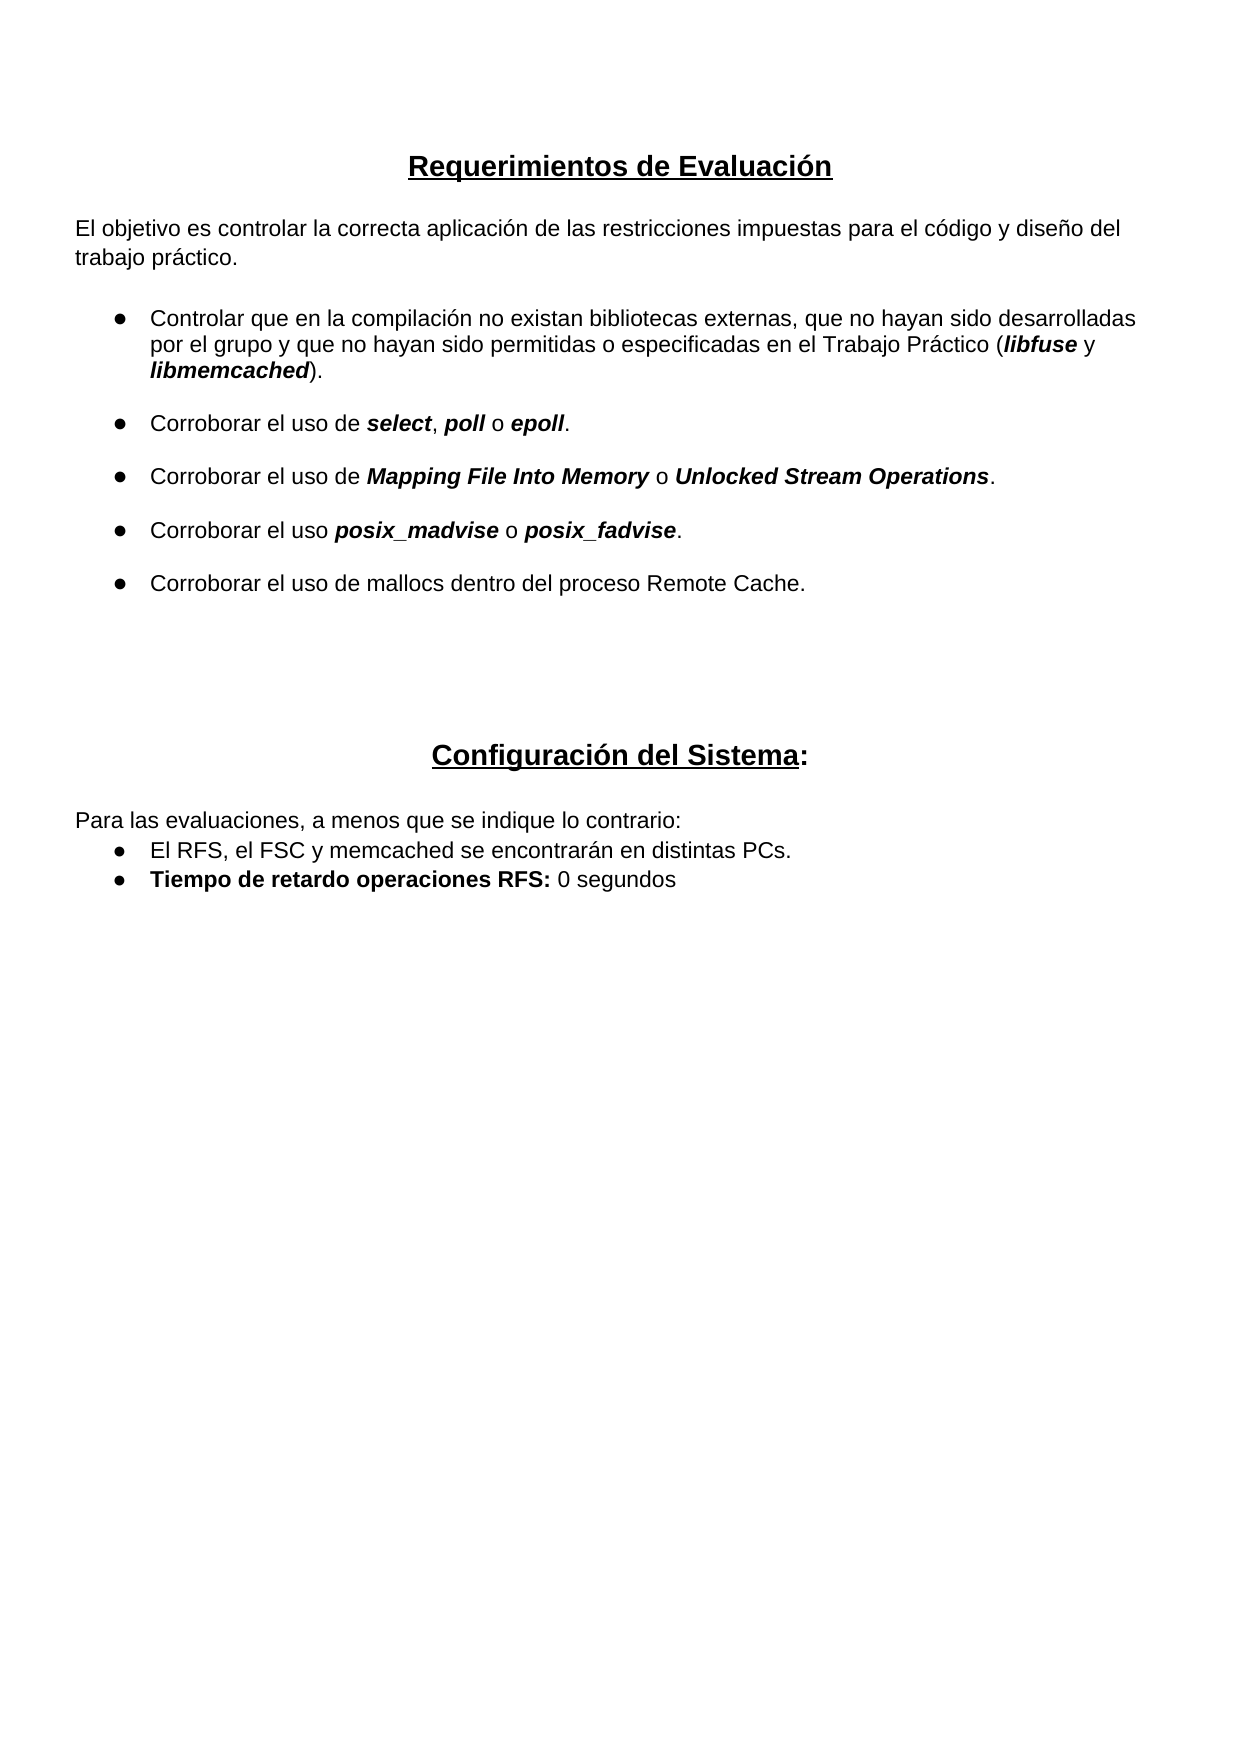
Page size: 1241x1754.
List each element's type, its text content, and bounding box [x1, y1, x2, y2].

text Configuración del Sistema: [75, 739, 1165, 771]
list Corroborar el uso posix_madvise o posix_fadvise. [112, 516, 1165, 569]
list Tiempo de retardo operaciones RFS: 0 segundos [112, 867, 1165, 892]
text El objetivo es controlar la correcta aplicación de las restricciones impuestas para el código y diseño del trabajo práctico. [75, 216, 1165, 271]
text Requerimientos de Evaluación [75, 150, 1165, 212]
list Corroborar el uso de Mapping File Into Memory o Unlocked Stream Operations. [112, 462, 1165, 516]
list El RFS, el FSC y memcached se encontrarán en distintas PCs. [112, 837, 1165, 863]
list Controlar que en la compilación no existan bibliotecas externas, que no hayan sido desarrolladas por el grupo y que no hayan sido permitidas o especificadas en el Trabajo Práctico (libfuse y libmemcached). [112, 304, 1165, 409]
text Para las evaluaciones, a menos que se indique lo contrario: [75, 808, 1165, 834]
list Corroborar el uso de mallocs dentro del proceso Remote Cache. [112, 569, 1165, 597]
list Corroborar el uso de select, poll o epoll. [112, 409, 1165, 462]
